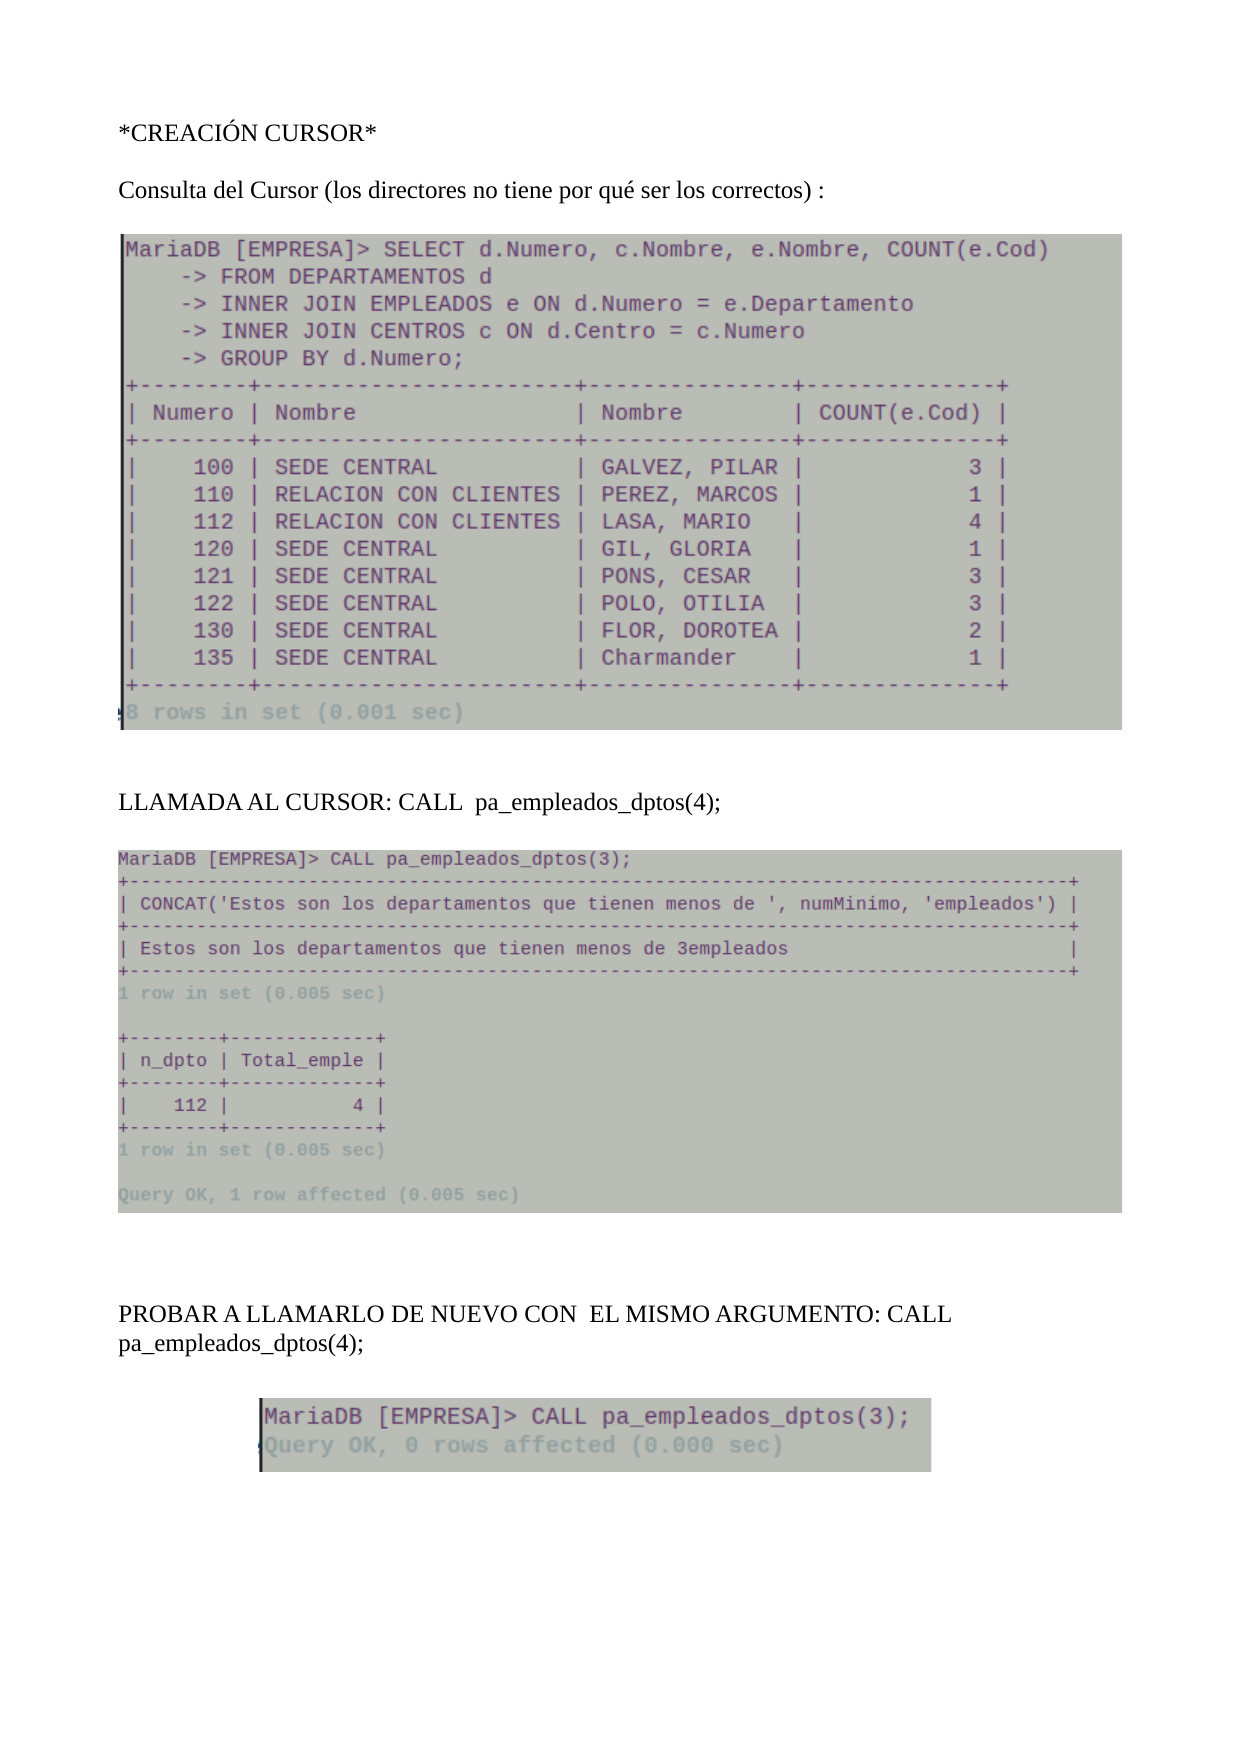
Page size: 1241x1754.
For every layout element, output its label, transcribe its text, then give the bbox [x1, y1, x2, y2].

picture [118, 850, 1123, 1213]
text *CREACIÓN CURSOR* [118, 118, 1122, 147]
text LLAMADA AL CURSOR: CALL pa_empleados_dptos(4); [118, 787, 1122, 816]
picture [118, 234, 1123, 730]
text Consulta del Cursor (los directores no tiene por qué ser los correctos) : [118, 176, 1122, 204]
picture [258, 1398, 932, 1472]
text PROBAR A LLAMARLO DE NUEVO CON EL MISMO ARGUMENTO: CALL pa_empleados_dptos(4); [118, 1299, 1122, 1356]
